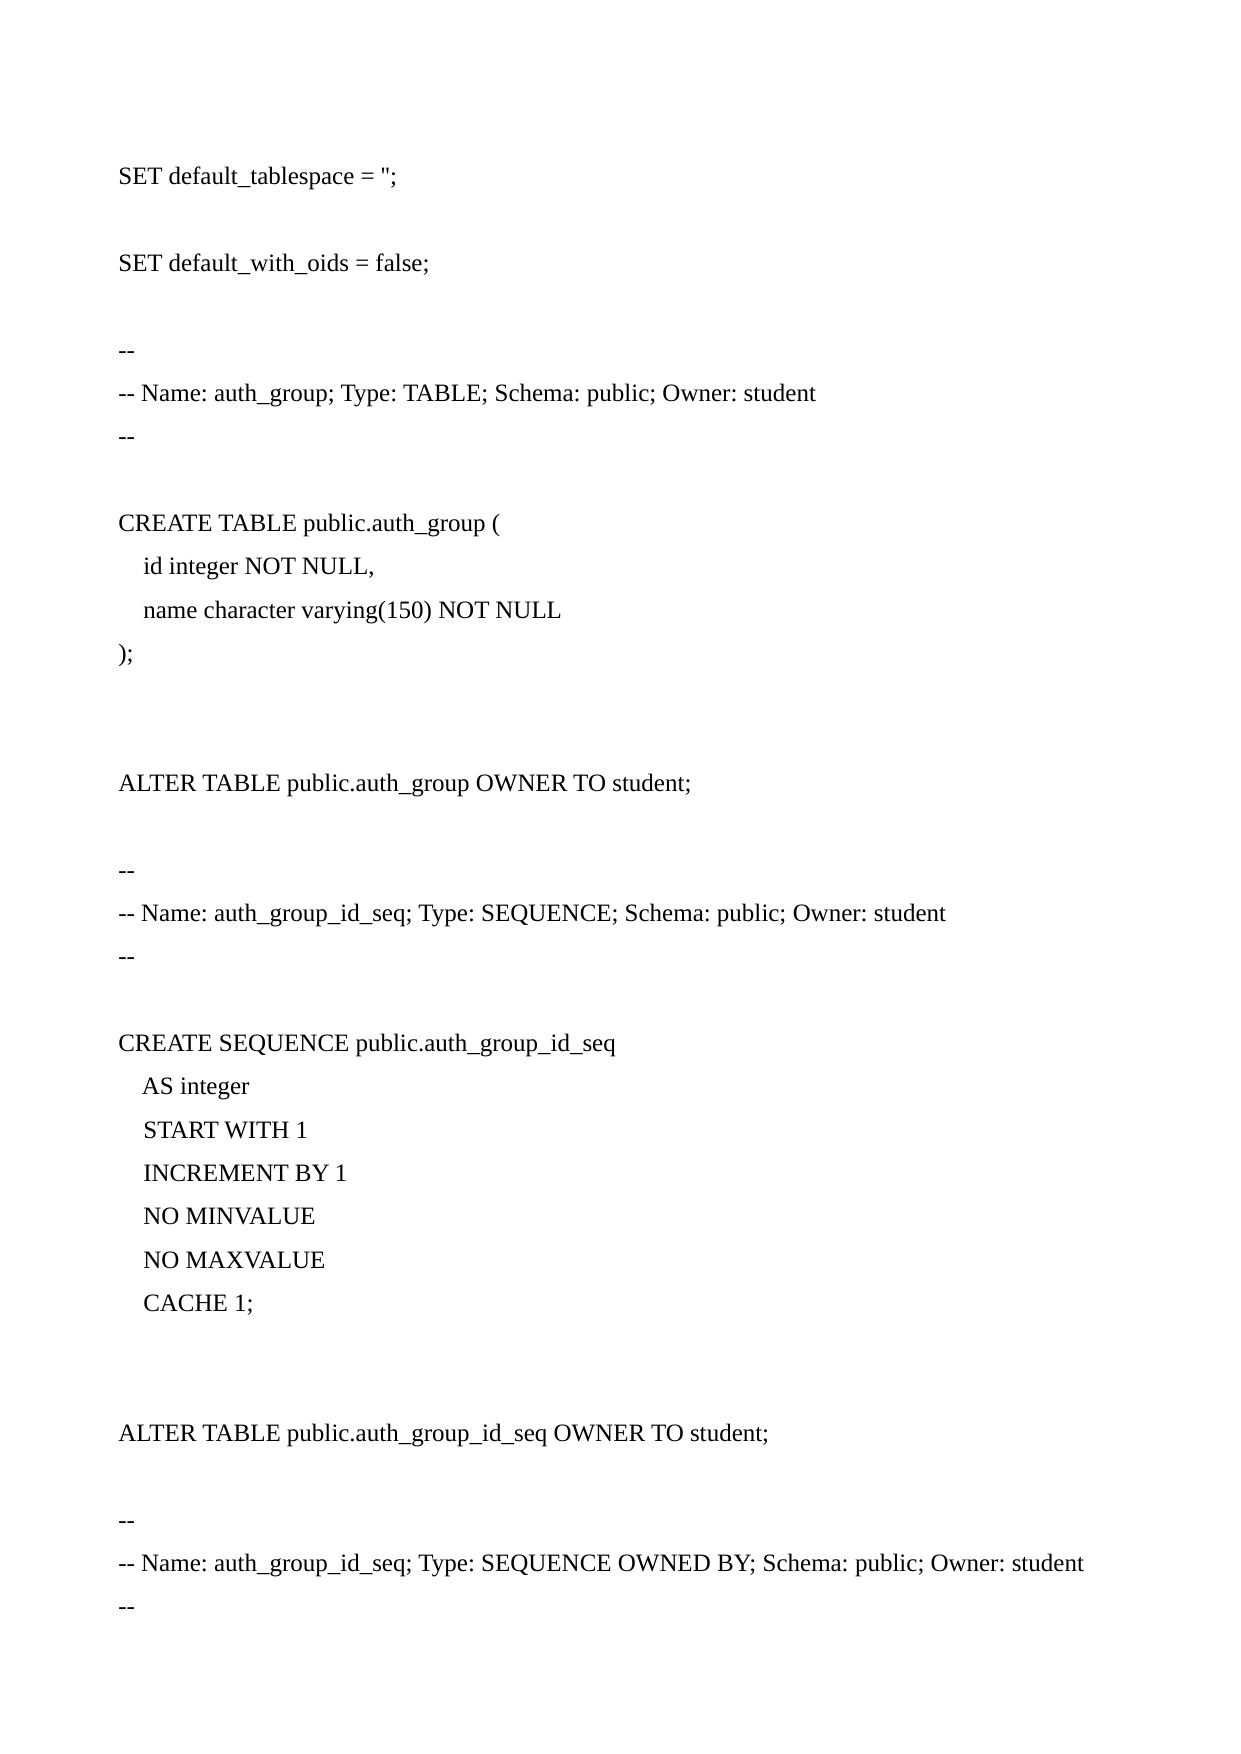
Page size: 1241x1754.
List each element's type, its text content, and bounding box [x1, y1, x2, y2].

text AS integer [118, 1071, 1122, 1100]
text -- Name: auth_group; Type: TABLE; Schema: public; Owner: student [118, 378, 1122, 407]
text INCREMENT BY 1 [118, 1158, 1122, 1187]
text CACHE 1; [118, 1288, 1122, 1317]
text -- [118, 1591, 1122, 1620]
text CREATE TABLE public.auth_group ( [118, 508, 1122, 537]
text -- [118, 855, 1122, 883]
text ); [118, 638, 1122, 667]
text NO MINVALUE [118, 1201, 1122, 1230]
text ALTER TABLE public.auth_group OWNER TO student; [118, 768, 1122, 797]
text -- Name: auth_group_id_seq; Type: SEQUENCE; Schema: public; Owner: student [118, 898, 1122, 927]
text -- [118, 335, 1122, 363]
text NO MAXVALUE [118, 1245, 1122, 1273]
text SET default_with_oids = false; [118, 248, 1122, 277]
text name character varying(150) NOT NULL [118, 595, 1122, 623]
text -- [118, 421, 1122, 450]
text ALTER TABLE public.auth_group_id_seq OWNER TO student; [118, 1418, 1122, 1447]
text id integer NOT NULL, [118, 551, 1122, 580]
text -- [118, 941, 1122, 970]
text CREATE SEQUENCE public.auth_group_id_seq [118, 1028, 1122, 1057]
text START WITH 1 [118, 1115, 1122, 1143]
text SET default_tablespace = ''; [118, 161, 1122, 190]
text -- Name: auth_group_id_seq; Type: SEQUENCE OWNED BY; Schema: public; Owner: student [118, 1548, 1122, 1577]
text -- [118, 1505, 1122, 1533]
